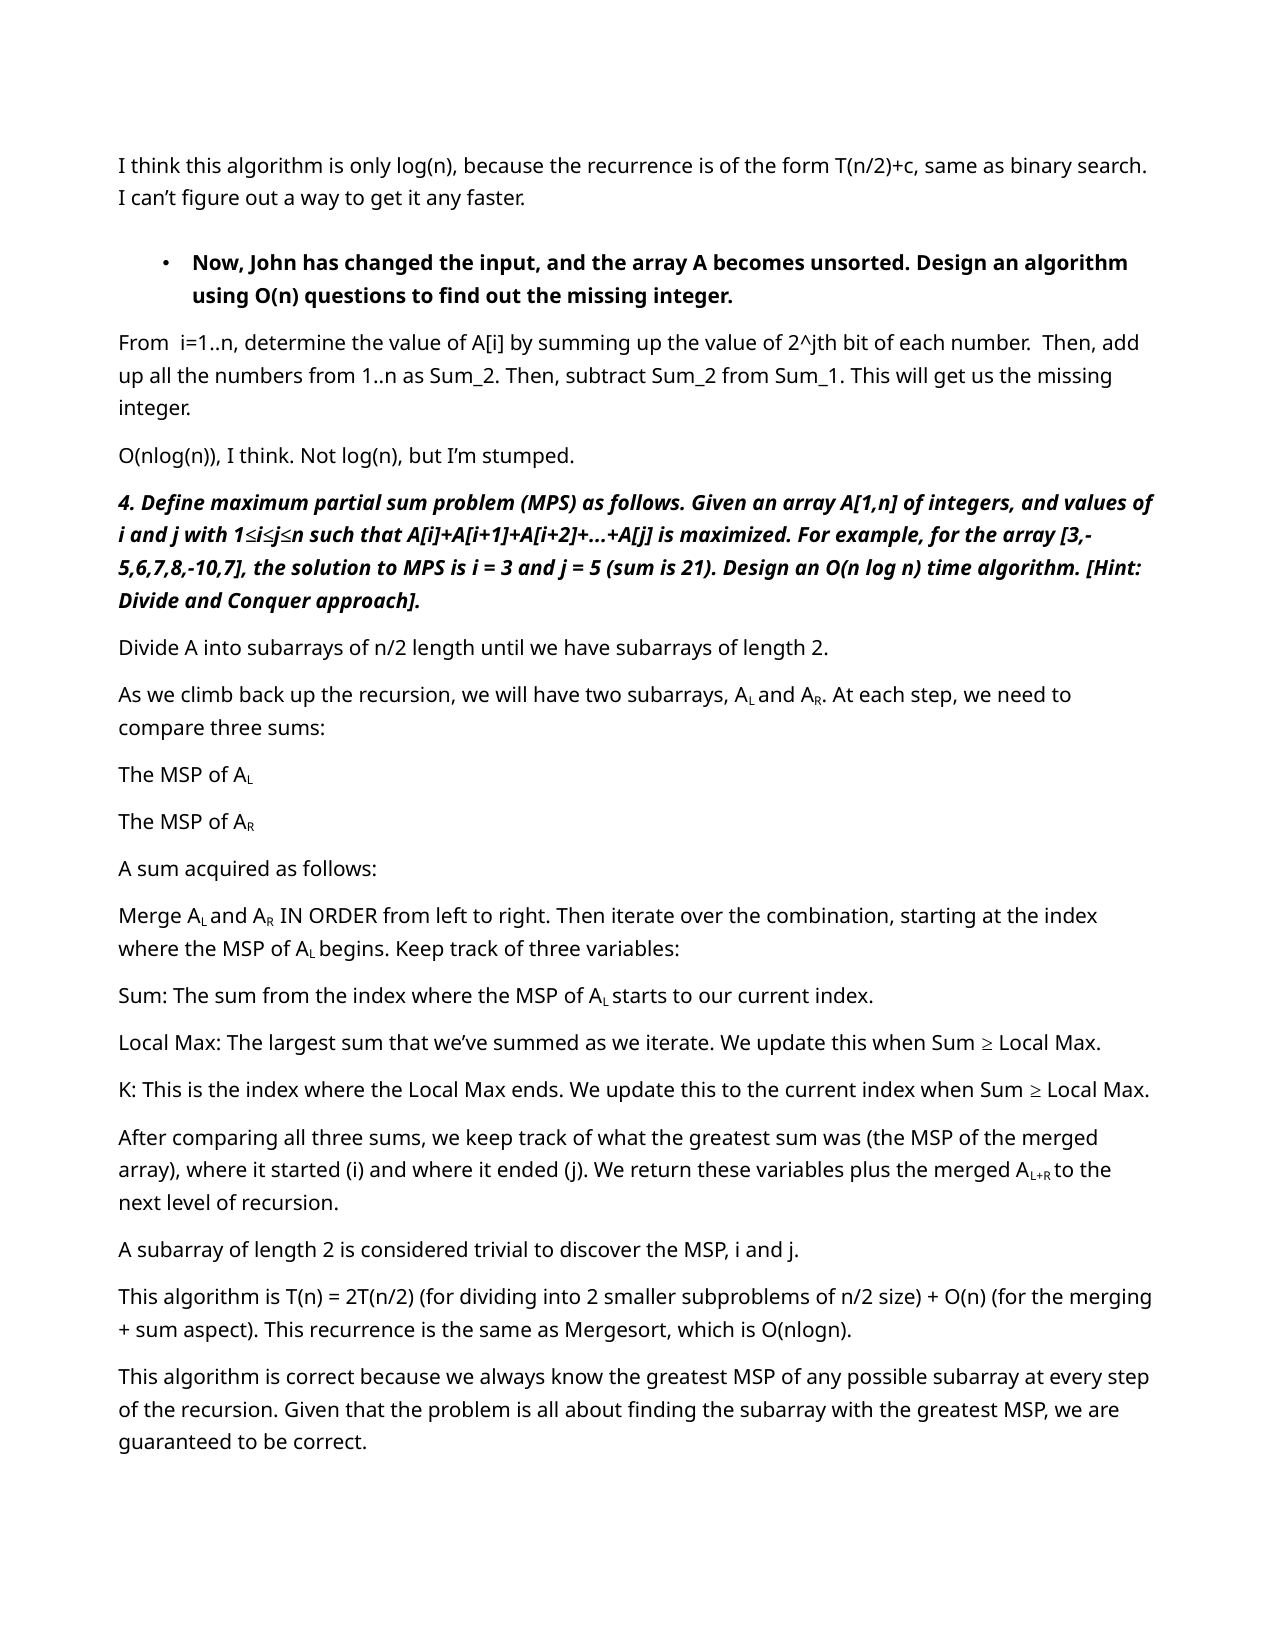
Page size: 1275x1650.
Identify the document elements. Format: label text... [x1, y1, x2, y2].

text This algorithm is correct because we always know the greatest MSP of any possible subarray at every step of the recursion. Given that the problem is all about finding the subarray with the greatest MSP, we are guaranteed to be correct. [118, 1362, 1157, 1456]
text Sum: The sum from the index where the MSP of AL starts to our current index. [118, 981, 1157, 1010]
text O(nlog(n)), I think. Not log(n), but I’m stumped. [118, 441, 1157, 469]
text A sum acquired as follows: [118, 854, 1157, 883]
text The MSP of AR [118, 807, 1157, 836]
text K: This is the index where the Local Max ends. We update this to the current index when Sum ≥ Local Max. [118, 1076, 1157, 1104]
text Local Max: The largest sum that we’ve summed as we iterate. We update this when Sum ≥ Local Max. [118, 1028, 1157, 1057]
text I think this algorithm is only log(n), because the recurrence is of the form T(n/2)+c, same as binary search. I can’t figure out a way to get it any faster. [118, 118, 1157, 212]
text After comparing all three sums, we keep track of what the greatest sum was (the MSP of the merged array), where it started (i) and where it ended (j). We return these variables plus the merged AL+R to the next level of recursion. [118, 1123, 1157, 1216]
text This algorithm is T(n) = 2T(n/2) (for dividing into 2 smaller subproblems of n/2 size) + O(n) (for the merging + sum aspect). This recurrence is the same as Mergesort, which is O(nlogn). [118, 1282, 1157, 1343]
text The MSP of AL [118, 760, 1157, 788]
text From i=1..n, determine the value of A[i] by summing up the value of 2^jth bit of each number. Then, add up all the numbers from 1..n as Sum_2. Then, subtract Sum_2 from Sum_1. This will get us the missing integer. [118, 328, 1157, 422]
text 4. Define maximum partial sum problem (MPS) as follows. Given an array A[1,n] of integers, and values of i and j with 1≤i≤j≤n such that A[i]+A[i+1]+A[i+2]+...+A[j] is maximized. For example, for the array [3,-5,6,7,8,-10,7], the solution to MPS is i = 3 and j = 5 (sum is 21). Design an O(n log n) time algorithm. [Hint: Divide and Conquer approach]. [118, 488, 1157, 614]
text Divide A into subarrays of n/2 length until we have subarrays of length 2. [118, 633, 1157, 661]
text Merge AL and AR IN ORDER from left to right. Then iterate over the combination, starting at the index where the MSP of AL begins. Keep track of three variables: [118, 901, 1157, 962]
text As we climb back up the recursion, we will have two subarrays, AL and AR. At each step, we need to compare three sums: [118, 680, 1157, 741]
text A subarray of length 2 is considered trivial to discover the MSP, i and j. [118, 1235, 1157, 1264]
list Now, John has changed the input, and the array A becomes unsorted. Design an algorithm using O(n) questions to find out the missing integer. [162, 248, 1157, 309]
